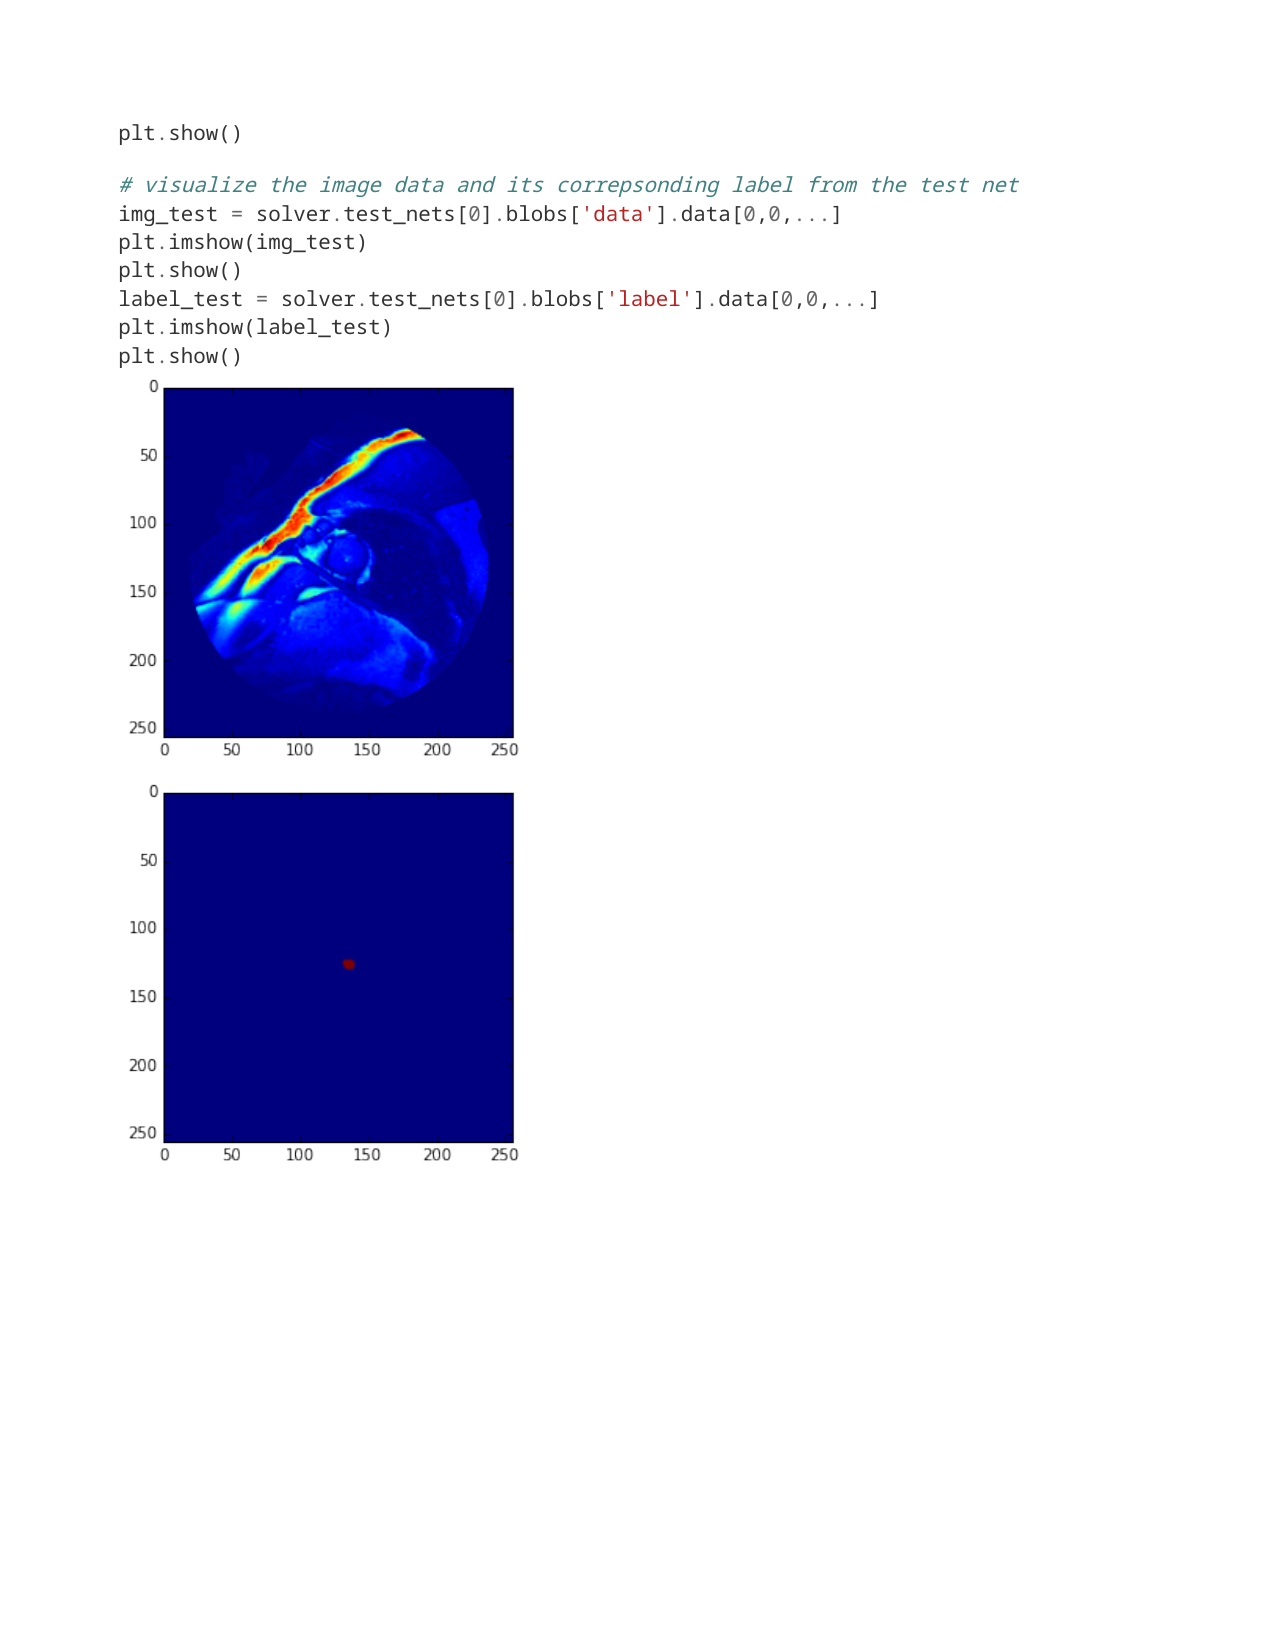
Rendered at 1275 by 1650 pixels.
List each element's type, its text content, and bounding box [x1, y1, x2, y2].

text plt.show() [118, 341, 1157, 369]
picture [118, 369, 529, 770]
text plt.imshow(img_test) [118, 227, 1157, 256]
text plt.show() [118, 118, 1157, 147]
picture [118, 775, 529, 1175]
text img_test = solver.test_nets[0].blobs['data'].data[0,0,...] [118, 199, 1157, 227]
text plt.imshow(label_test) [118, 312, 1157, 341]
text # visualize the image data and its correpsonding label from the test net [118, 170, 1157, 199]
text plt.show() [118, 256, 1157, 284]
text label_test = solver.test_nets[0].blobs['label'].data[0,0,...] [118, 284, 1157, 312]
